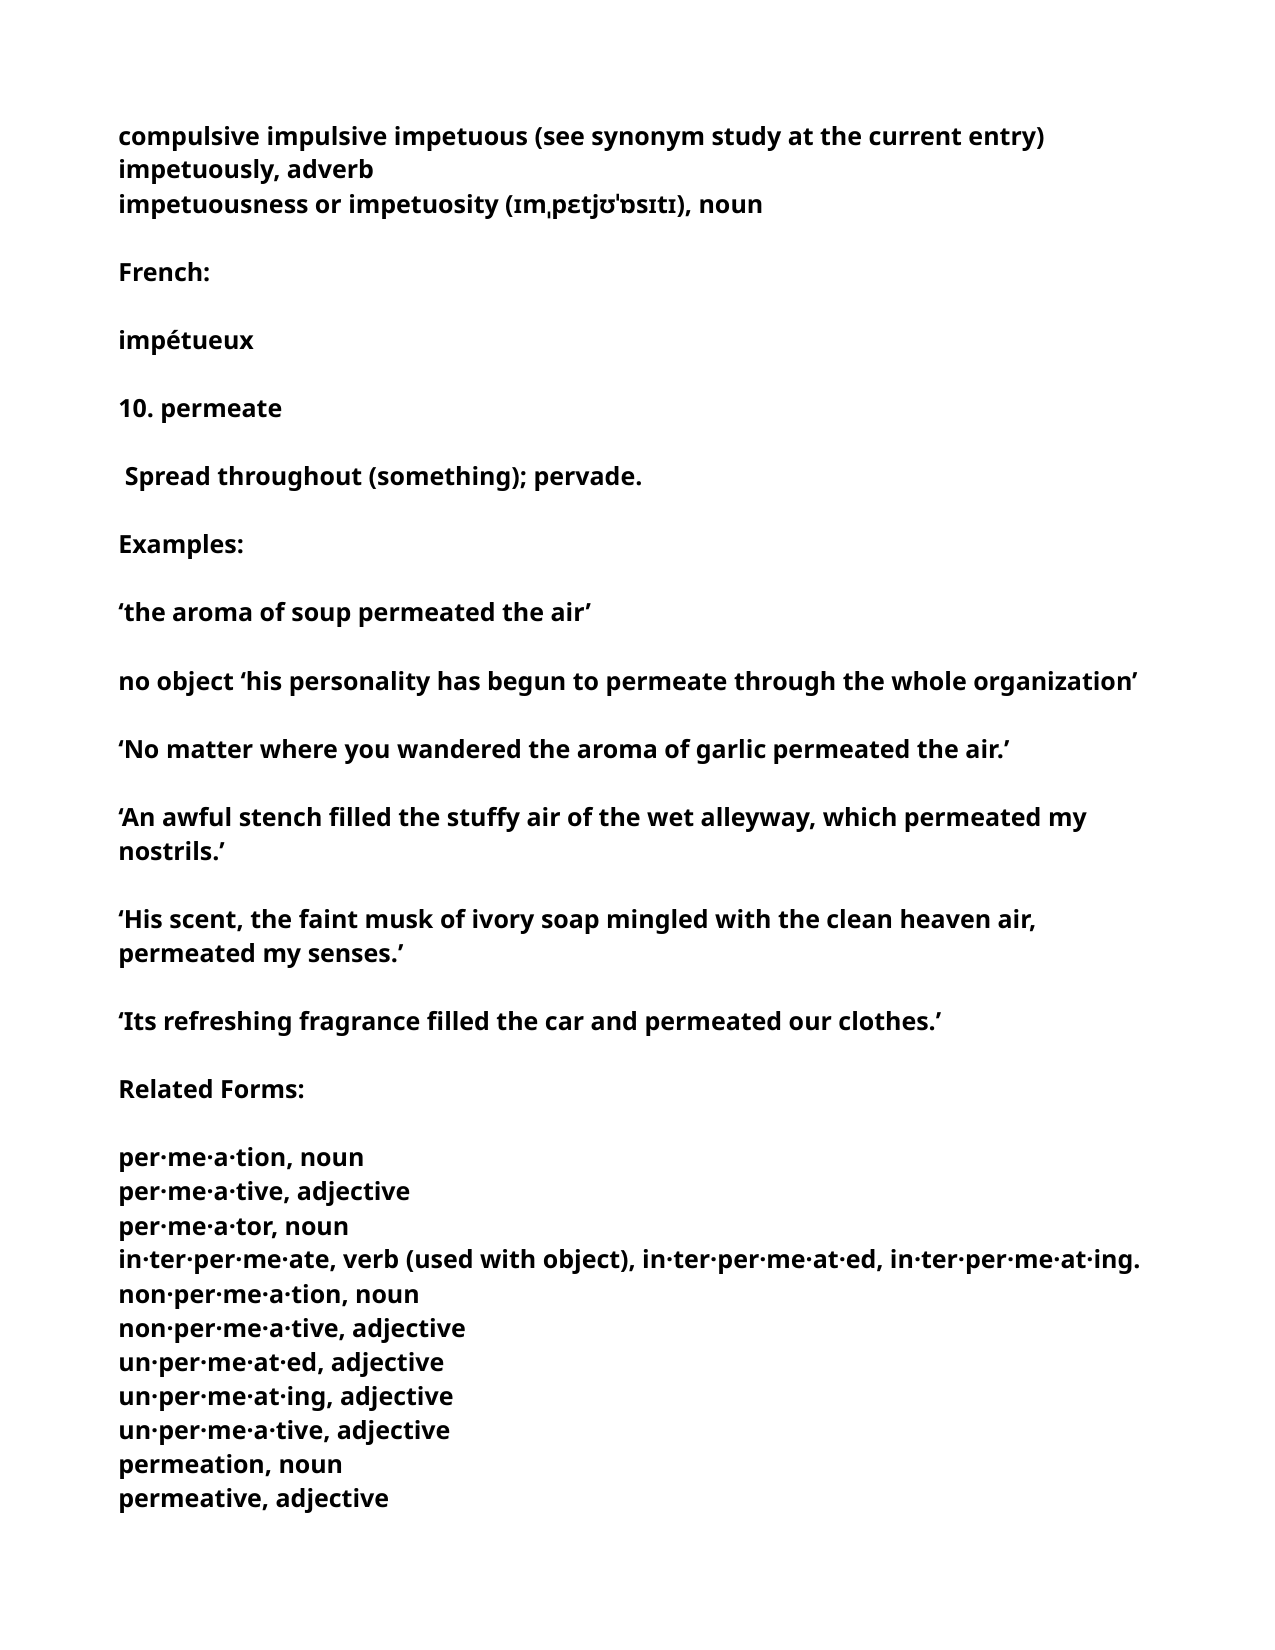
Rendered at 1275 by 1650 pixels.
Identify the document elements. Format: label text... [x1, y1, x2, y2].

text ‘His scent, the faint musk of ivory soap mingled with the clean heaven air, permeated my senses.’ [118, 902, 1157, 970]
text permeation, noun [118, 1447, 1157, 1481]
text un·per·me·at·ed, adjective [118, 1344, 1157, 1378]
text per·me·a·tion, noun [118, 1140, 1157, 1174]
text compulsive impulsive impetuous (see synonym study at the current entry) [118, 118, 1157, 152]
text Related Forms: [118, 1072, 1157, 1106]
text non·per·me·a·tion, noun [118, 1276, 1157, 1310]
text French: [118, 254, 1157, 288]
text ‘No matter where you wandered the aroma of garlic permeated the air.’ [118, 731, 1157, 765]
text ‘An awful stench filled the stuffy air of the wet alleyway, which permeated my nostrils.’ [118, 799, 1157, 867]
text un·per·me·a·tive, adjective [118, 1412, 1157, 1447]
text impetuousness or impetuosity (ɪmˌpɛtjʊˈɒsɪtɪ), noun [118, 186, 1157, 220]
text permeative, adjective [118, 1481, 1157, 1515]
text per·me·a·tive, adjective [118, 1174, 1157, 1208]
text ‘the aroma of soup permeated the air’ [118, 595, 1157, 629]
text in·ter·per·me·ate, verb (used with object), in·ter·per·me·at·ed, in·ter·per·me·at·ing. [118, 1242, 1157, 1276]
text impetuously, adverb [118, 152, 1157, 186]
text impétueux [118, 322, 1157, 357]
text no object ‘his personality has begun to permeate through the whole organization’ [118, 663, 1157, 697]
text non·per·me·a·tive, adjective [118, 1310, 1157, 1344]
text un·per·me·at·ing, adjective [118, 1378, 1157, 1412]
text 10. permeate [118, 391, 1157, 425]
text per·me·a·tor, noun [118, 1208, 1157, 1242]
text Examples: [118, 527, 1157, 561]
text ‘Its refreshing fragrance filled the car and permeated our clothes.’ [118, 1004, 1157, 1038]
text Spread throughout (something); pervade. [118, 459, 1157, 493]
